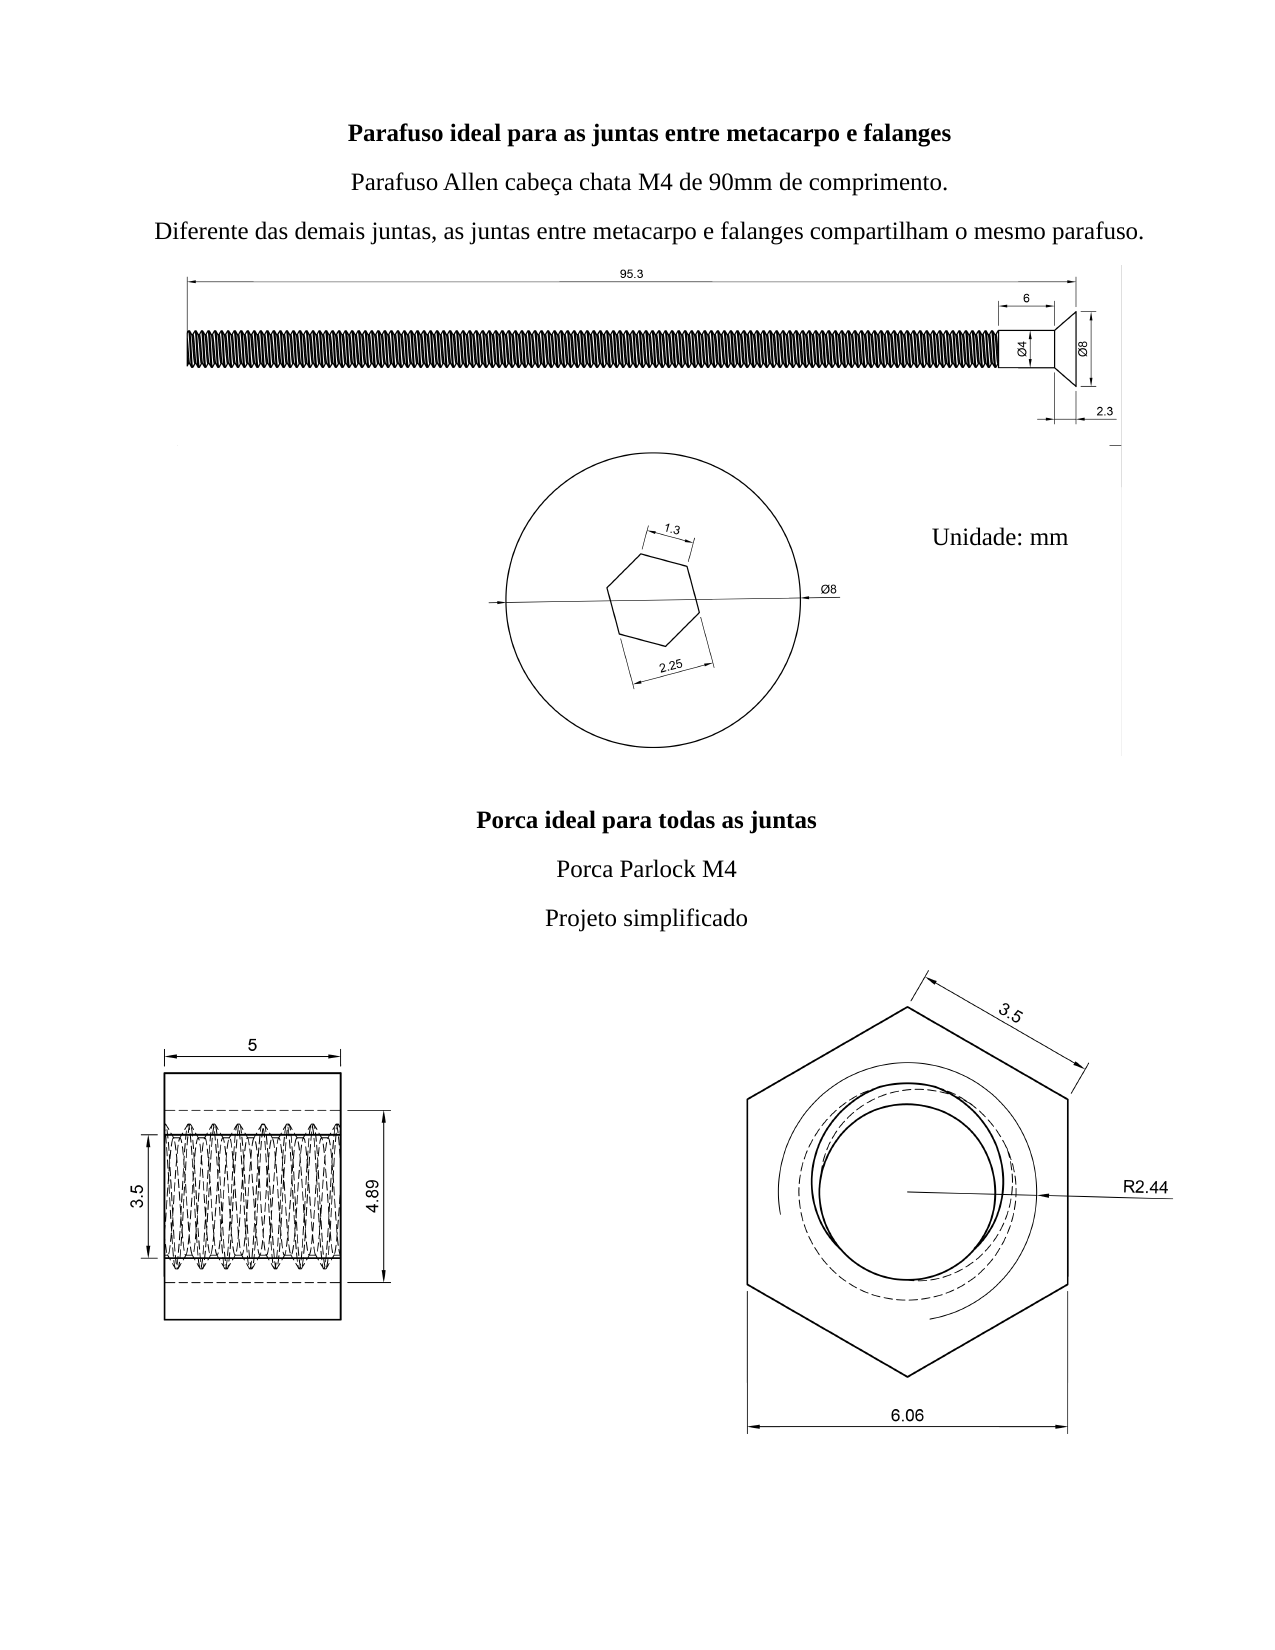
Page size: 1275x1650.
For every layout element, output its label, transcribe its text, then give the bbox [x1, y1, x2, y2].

text Diferente das demais juntas, as juntas entre metacarpo e falanges compartilham o mesmo parafuso. [118, 216, 1181, 245]
text Porca Parlock M4 [118, 854, 1175, 883]
picture [121, 958, 1178, 1451]
text Projeto simplificado [118, 903, 1175, 932]
text Parafuso ideal para as juntas entre metacarpo e falanges [118, 118, 1181, 147]
picture [177, 265, 1122, 756]
text Porca ideal para todas as juntas [118, 805, 1175, 834]
text Parafuso Allen cabeça chata M4 de 90mm de comprimento. [118, 167, 1181, 196]
